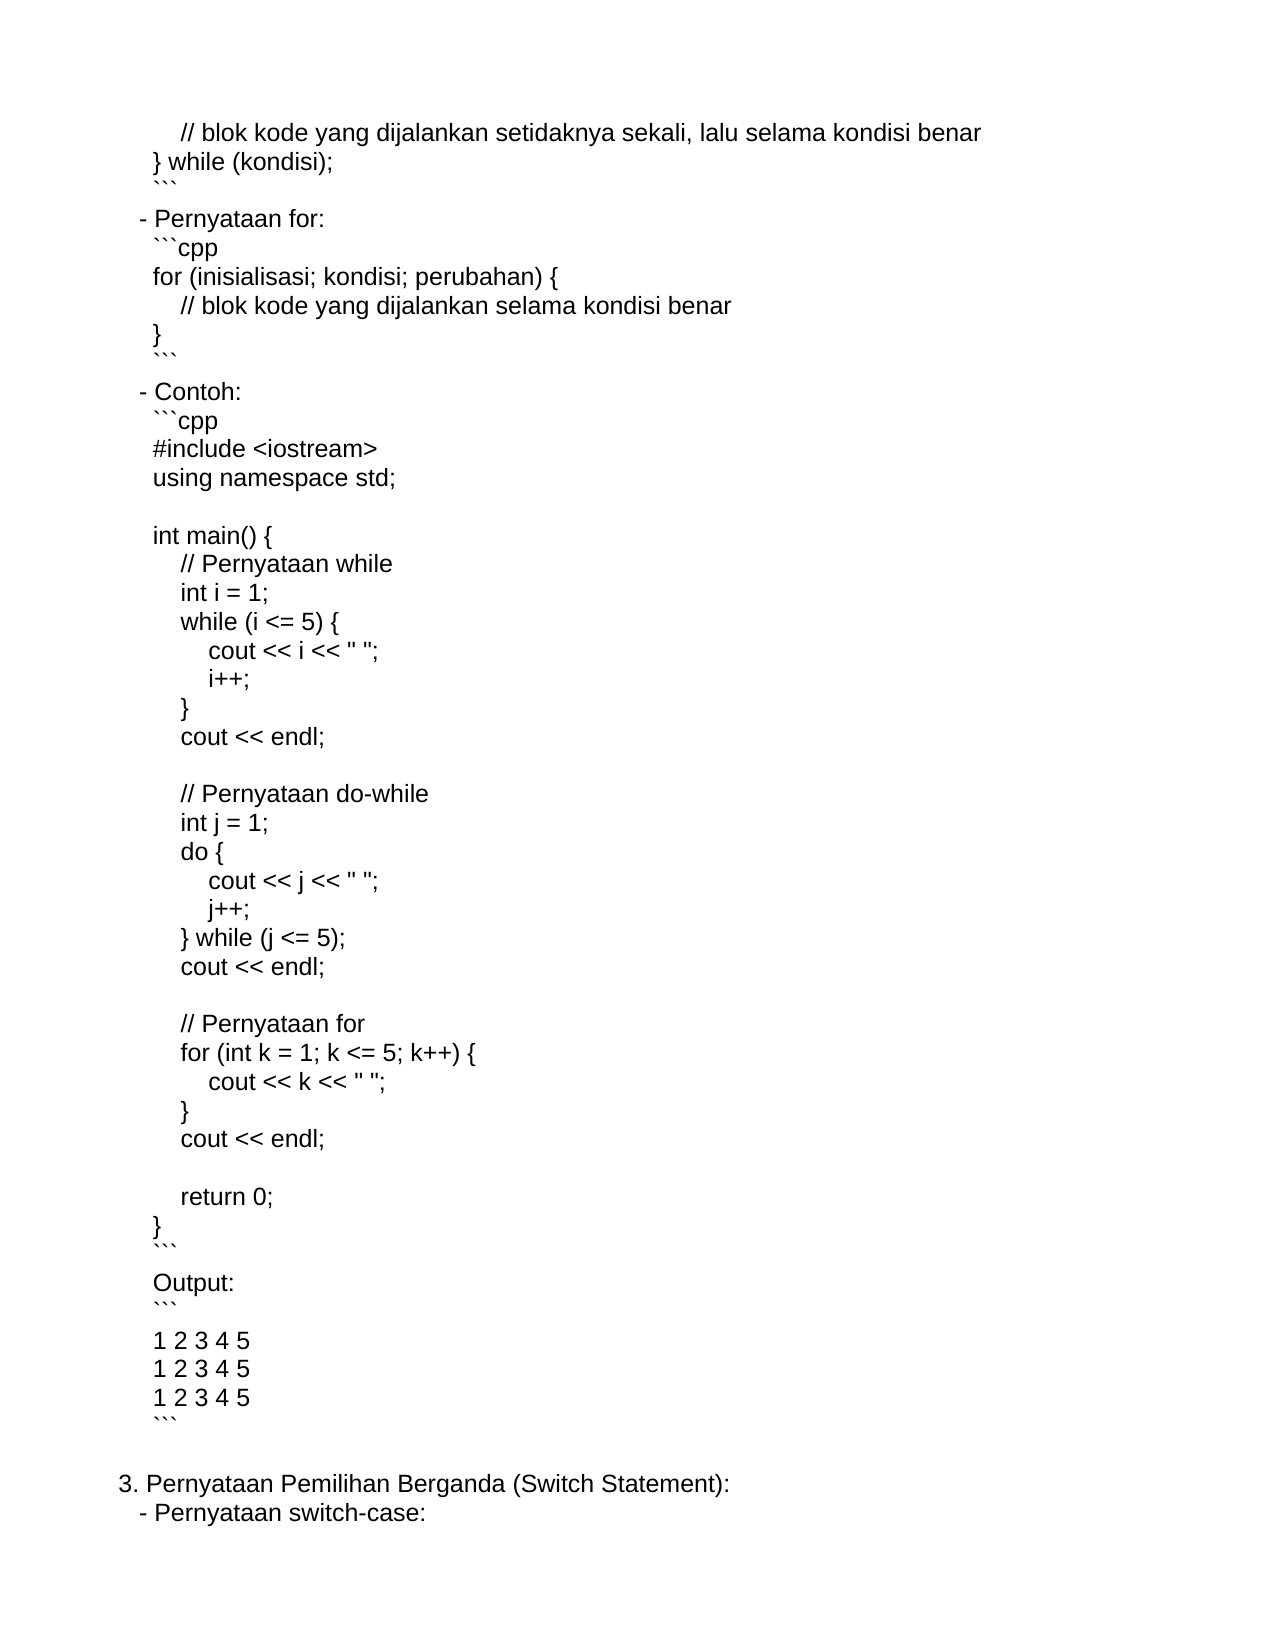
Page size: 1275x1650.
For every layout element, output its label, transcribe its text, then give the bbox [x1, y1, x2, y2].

text // Pernyataan do-while [118, 779, 1157, 808]
text // blok kode yang dijalankan setidaknya sekali, lalu selama kondisi benar [118, 118, 1157, 147]
text ``` [118, 1239, 1157, 1268]
text #include <iostream> [118, 434, 1157, 463]
text cout << j << " "; [118, 866, 1157, 894]
text ``` [118, 176, 1157, 204]
text ``` [118, 1412, 1157, 1441]
text } [118, 1096, 1157, 1124]
text cout << endl; [118, 722, 1157, 751]
text int main() { [118, 521, 1157, 549]
text - Contoh: [118, 377, 1157, 406]
text cout << i << " "; [118, 636, 1157, 664]
text 1 2 3 4 5 [118, 1383, 1157, 1412]
text } while (j <= 5); [118, 923, 1157, 952]
text j++; [118, 894, 1157, 923]
text 1 2 3 4 5 [118, 1354, 1157, 1383]
text while (i <= 5) { [118, 607, 1157, 636]
text return 0; [118, 1182, 1157, 1211]
text } [118, 693, 1157, 722]
text } while (kondisi); [118, 147, 1157, 176]
text cout << endl; [118, 952, 1157, 981]
text cout << endl; [118, 1124, 1157, 1153]
text } [118, 1211, 1157, 1239]
text - Pernyataan for: [118, 204, 1157, 233]
text i++; [118, 664, 1157, 693]
text } [118, 319, 1157, 348]
text 1 2 3 4 5 [118, 1326, 1157, 1354]
text for (int k = 1; k <= 5; k++) { [118, 1038, 1157, 1067]
text int j = 1; [118, 808, 1157, 837]
text Output: [118, 1268, 1157, 1297]
text for (inisialisasi; kondisi; perubahan) { [118, 262, 1157, 291]
text // Pernyataan for [118, 1009, 1157, 1038]
text 3. Pernyataan Pemilihan Berganda (Switch Statement): [118, 1469, 1157, 1498]
text ``` [118, 348, 1157, 377]
text do { [118, 837, 1157, 866]
text ```cpp [118, 233, 1157, 262]
text using namespace std; [118, 463, 1157, 492]
text - Pernyataan switch-case: [118, 1498, 1157, 1527]
text ``` [118, 1297, 1157, 1326]
text // Pernyataan while [118, 549, 1157, 578]
text cout << k << " "; [118, 1067, 1157, 1096]
text // blok kode yang dijalankan selama kondisi benar [118, 291, 1157, 319]
text int i = 1; [118, 578, 1157, 607]
text ```cpp [118, 406, 1157, 434]
